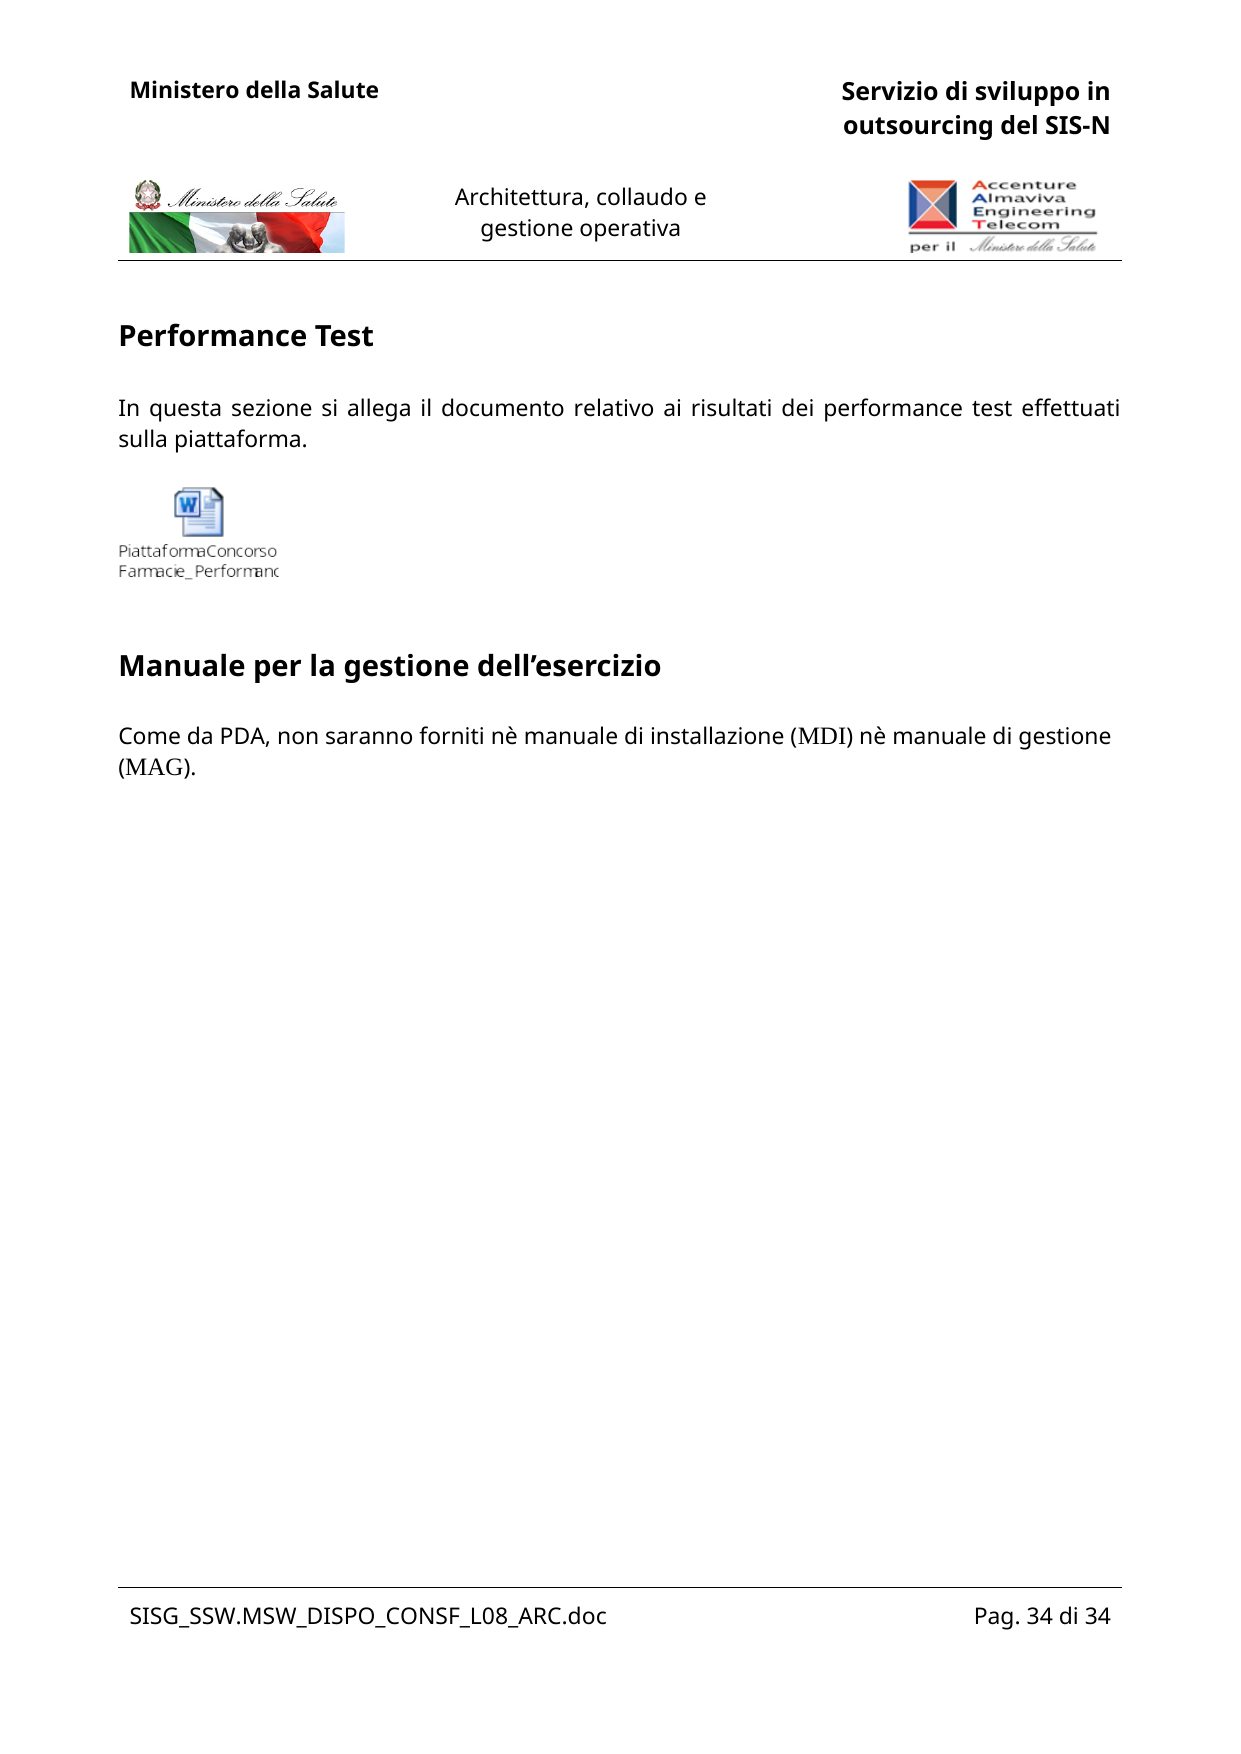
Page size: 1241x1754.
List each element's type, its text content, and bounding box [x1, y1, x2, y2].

text In questa sezione si allega il documento relativo ai risultati dei performance test effettuati sulla piattaforma. [118, 392, 1122, 454]
text Come da PDA, non saranno forniti nè manuale di installazione (MDI) nè manuale di gestione (MAG). [118, 720, 1122, 782]
subtitle Performance Test [118, 315, 1122, 354]
subtitle Manuale per la gestione dell’esercizio [118, 645, 1122, 685]
